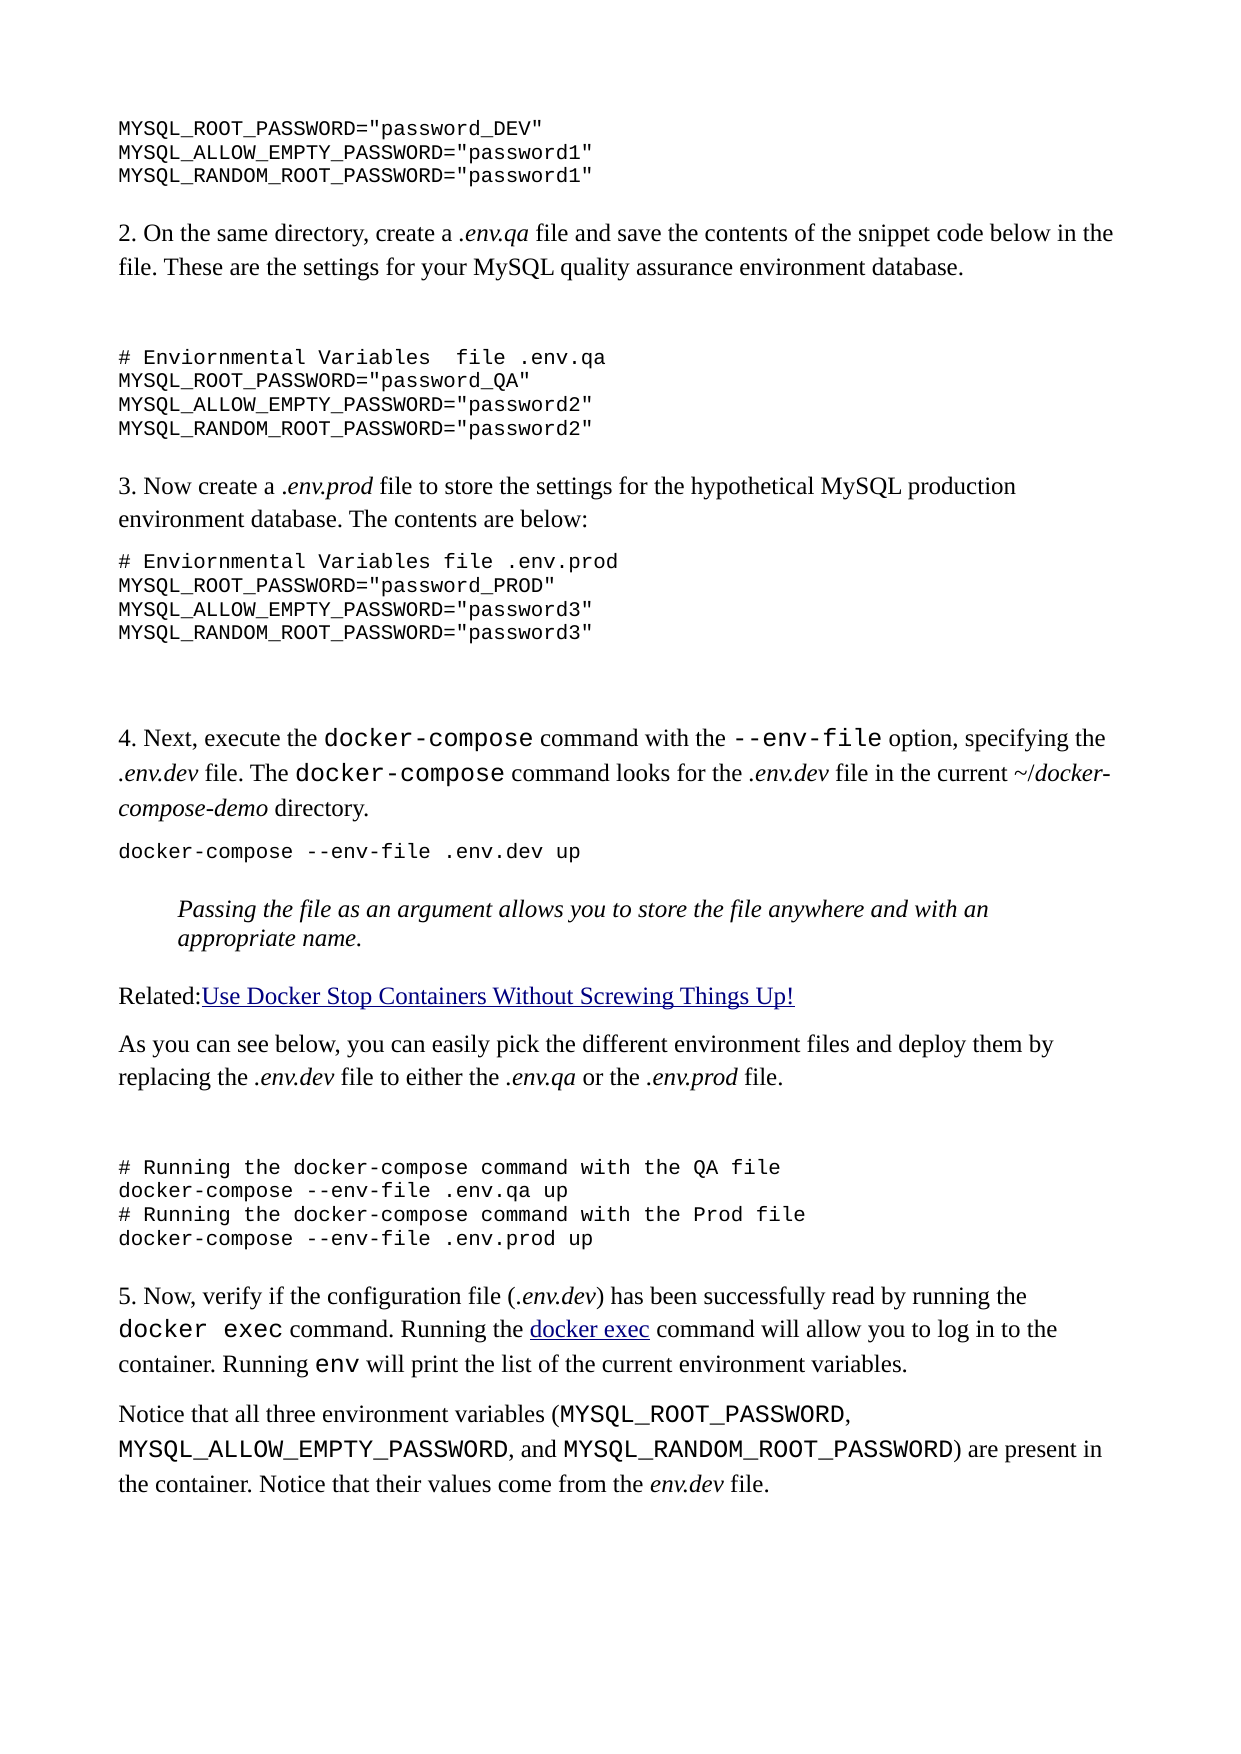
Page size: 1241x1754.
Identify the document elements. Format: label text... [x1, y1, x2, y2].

text MYSQL_RANDOM_ROOT_PASSWORD="password1" [118, 165, 1122, 189]
text 5. Now, verify if the configuration file (.env.dev) has been successfully read by running the docker exec command. Running the docker exec command will allow you to log in to the container. Running env will print the list of the current environment variables. [118, 1281, 1122, 1380]
text docker-compose --env-file .env.prod up [118, 1228, 1122, 1251]
text # Enviornmental Variables file .env.qa [118, 347, 1122, 370]
text Passing the file as an argument allows you to store the file anywhere and with an appropriate name. [177, 894, 1063, 952]
text # Running the docker-compose command with the Prod file [118, 1204, 1122, 1228]
text Notice that all three environment variables (MYSQL_ROOT_PASSWORD, MYSQL_ALLOW_EMPTY_PASSWORD, and MYSQL_RANDOM_ROOT_PASSWORD) are present in the container. Notice that their values come from the env.dev file. [118, 1399, 1122, 1498]
text 4. Next, execute the docker-compose command with the --env-file option, specifying the .env.dev file. The docker-compose command looks for the .env.dev file in the current ~/docker-compose-demo directory. [118, 723, 1122, 822]
text # Enviornmental Variables file .env.prod [118, 551, 1122, 575]
text MYSQL_RANDOM_ROOT_PASSWORD="password2" [118, 418, 1122, 441]
text MYSQL_ROOT_PASSWORD="password_QA" [118, 370, 1122, 394]
text # Running the docker-compose command with the QA file [118, 1157, 1122, 1181]
text MYSQL_ALLOW_EMPTY_PASSWORD="password1" [118, 142, 1122, 165]
text MYSQL_ALLOW_EMPTY_PASSWORD="password2" [118, 394, 1122, 418]
text 2. On the same directory, create a .env.qa file and save the contents of the snippet code below in the file. These are the settings for your MySQL quality assurance environment database. [118, 218, 1122, 280]
text As you can see below, you can easily pick the different environment files and deploy them by replacing the .env.dev file to either the .env.qa or the .env.prod file. [118, 1029, 1122, 1090]
text 3. Now create a .env.prod file to store the settings for the hypothetical MySQL production environment database. The contents are below: [118, 471, 1122, 533]
text MYSQL_ALLOW_EMPTY_PASSWORD="password3" [118, 599, 1122, 622]
text docker-compose --env-file .env.qa up [118, 1181, 1122, 1204]
text docker-compose --env-file .env.dev up [118, 841, 1122, 864]
text Related:Use Docker Stop Containers Without Screwing Things Up! [118, 981, 1122, 1010]
text MYSQL_ROOT_PASSWORD="password_PROD" [118, 575, 1122, 599]
text MYSQL_RANDOM_ROOT_PASSWORD="password3" [118, 622, 1122, 646]
text MYSQL_ROOT_PASSWORD="password_DEV" [118, 118, 1122, 142]
